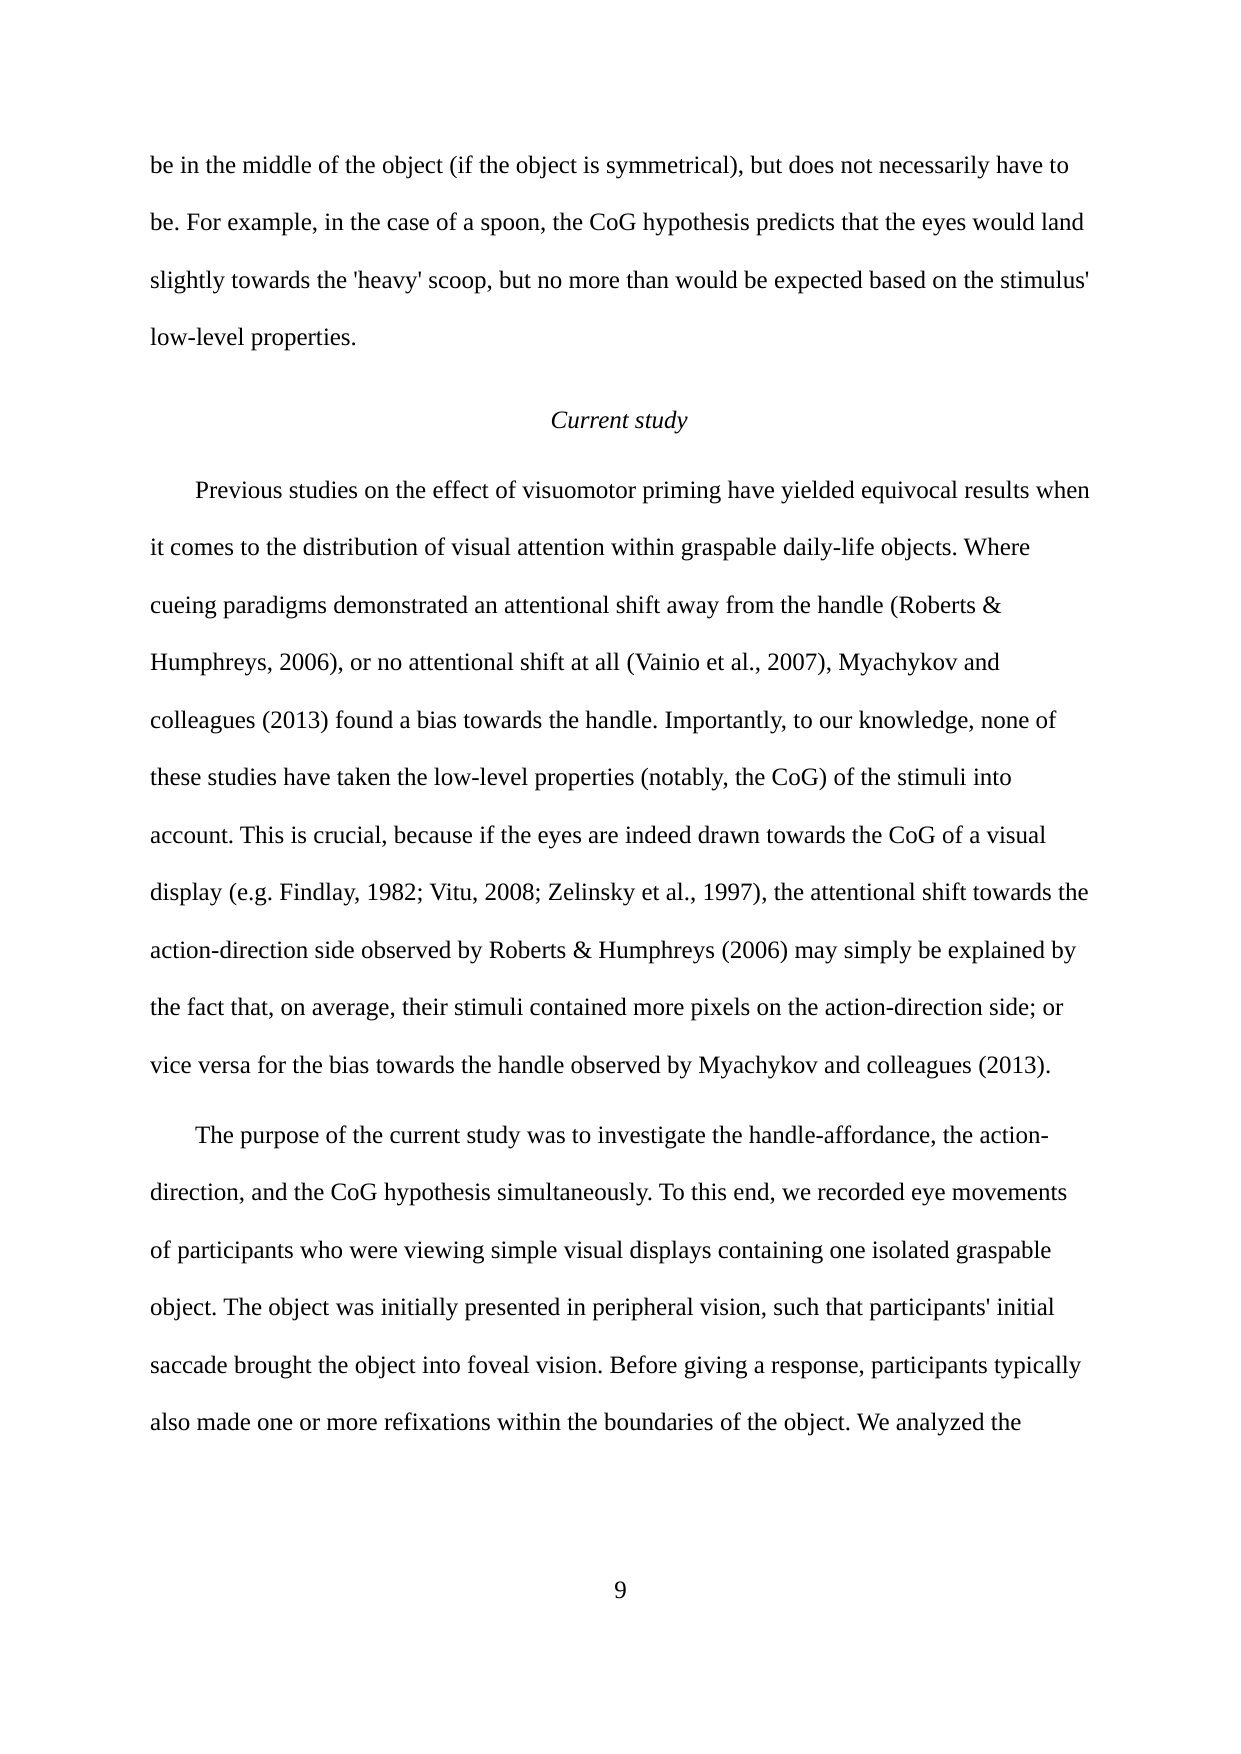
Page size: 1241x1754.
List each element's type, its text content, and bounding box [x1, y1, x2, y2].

text The purpose of the current study was to investigate the handle-affordance, the action-direction, and the CoG hypothesis simultaneously. To this end, we recorded eye movements of participants who were viewing simple visual displays containing one isolated graspable object. The object was initially presented in peripheral vision, such that participants' initial saccade brought the object into foveal vision. Before giving a response, participants typically also made one or more refixations within the boundaries of the object. We analyzed the [150, 1120, 1091, 1436]
text be in the middle of the object (if the object is symmetrical), but does not necessarily have to be. For example, in the case of a spoon, the CoG hypothesis predicts that the eyes would land slightly towards the 'heavy' scoop, but no more than would be expected based on the stimulus' low-level properties. [150, 150, 1091, 351]
subtitle Current study [150, 405, 1091, 434]
text Previous studies on the effect of visuomotor priming have yielded equivocal results when it comes to the distribution of visual attention within graspable daily-life objects. Where cueing paradigms demonstrated an attentional shift away from the handle (Roberts & Humphreys, 2006), or no attentional shift at all (Vainio et al., 2007), Myachykov and colleagues (2013) found a bias towards the handle. Importantly, to our knowledge, none of these studies have taken the low-level properties (notably, the CoG) of the stimuli into account. This is crucial, because if the eyes are indeed drawn towards the CoG of a visual display (e.g. Findlay, 1982; Vitu, 2008; Zelinsky et al., 1997), the attentional shift towards the action-direction side observed by Roberts & Humphreys (2006) may simply be explained by the fact that, on average, their stimuli contained more pixels on the action-direction side; or vice versa for the bias towards the handle observed by Myachykov and colleagues (2013). [150, 475, 1091, 1079]
